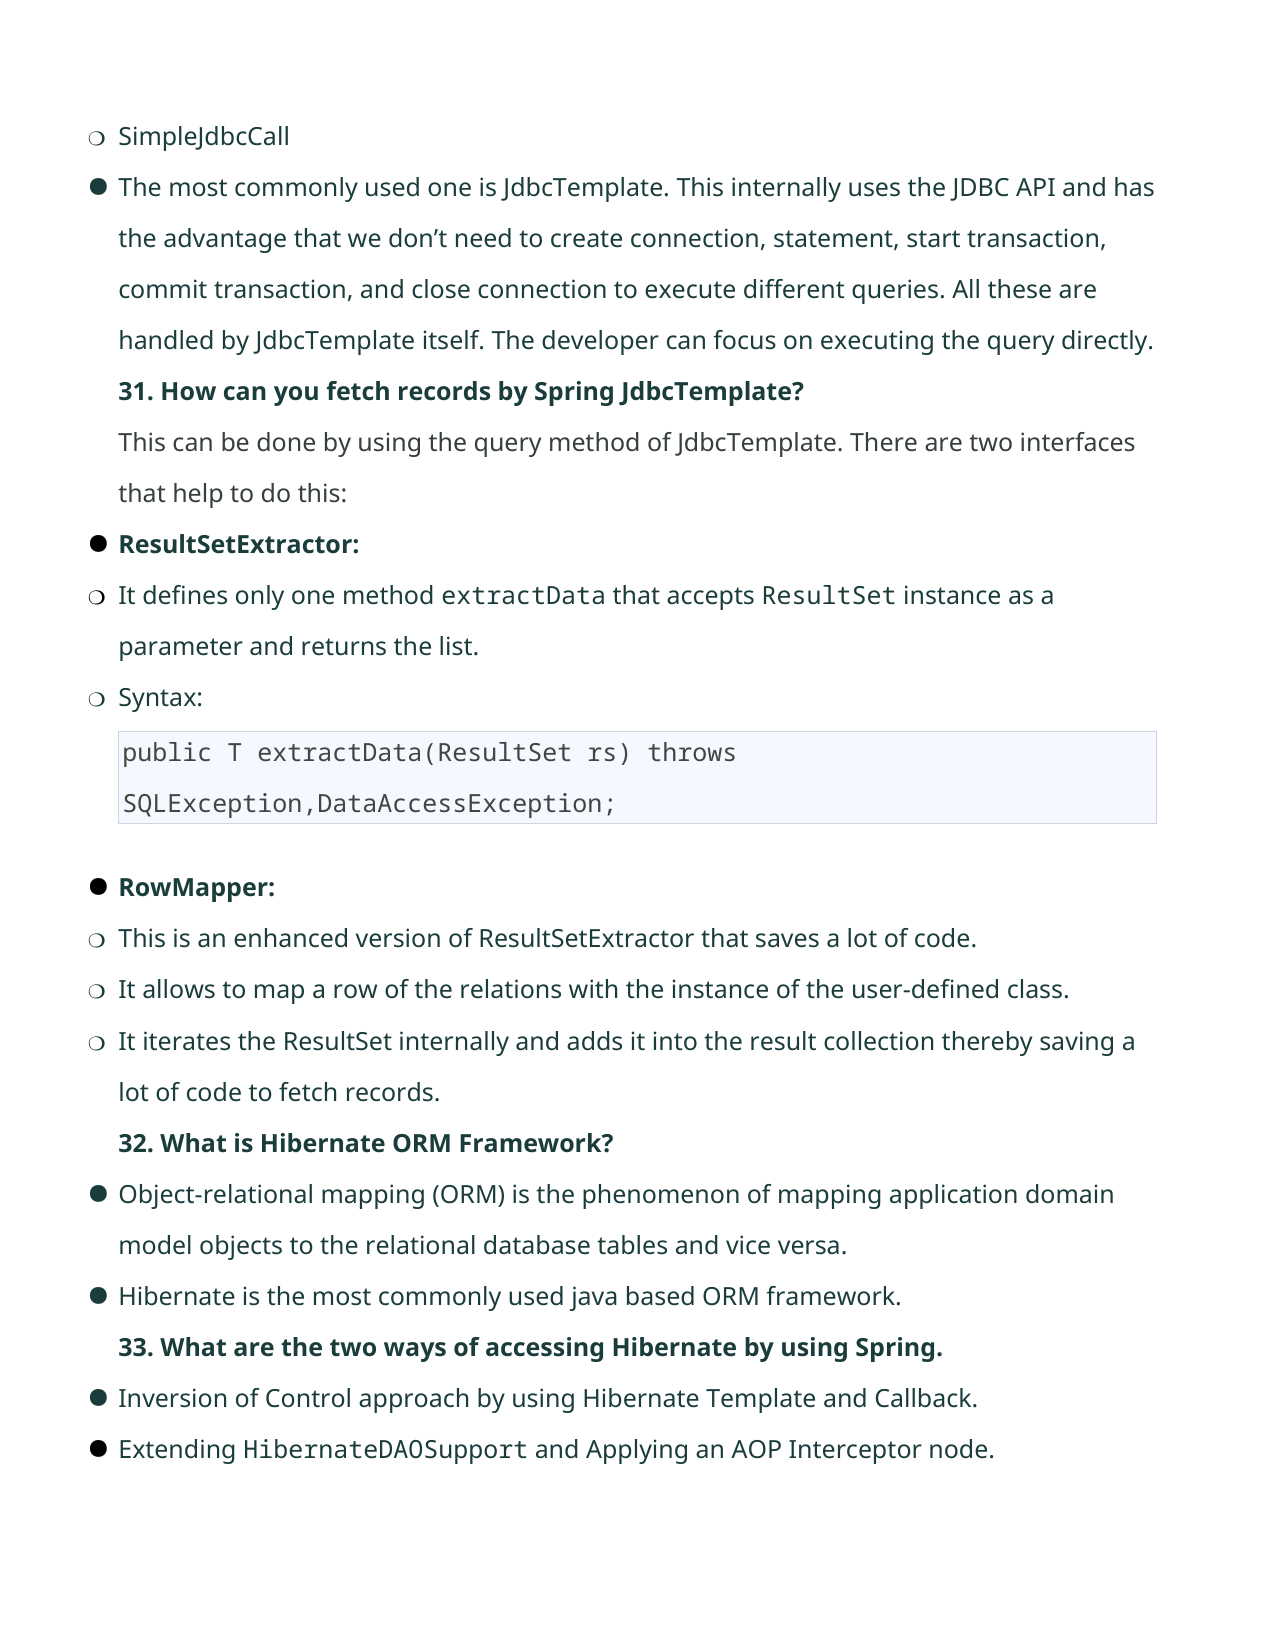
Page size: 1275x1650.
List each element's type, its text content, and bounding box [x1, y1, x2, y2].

list Hibernate is the most commonly used java based ORM framework. [118, 1278, 1157, 1312]
list ResultSetExtractor: [118, 526, 1157, 561]
text public T extractData(ResultSet rs) throws SQLException,DataAccessException; [119, 732, 1156, 823]
list It defines only one method extractData that accepts ResultSet instance as a parameter and returns the list. [118, 577, 1157, 663]
text This can be done by using the query method of JdbcTemplate. There are two interfaces that help to do this: [118, 424, 1157, 509]
list Syntax: [118, 679, 1157, 714]
subtitle 31. How can you fetch records by Spring JdbcTemplate? [118, 373, 1157, 407]
list It allows to map a row of the relations with the instance of the user-defined class. [118, 972, 1157, 1006]
list RowMapper: [118, 870, 1157, 904]
list SimpleJdbcCall [118, 118, 1157, 152]
list This is an enhanced version of ResultSetExtractor that saves a lot of code. [118, 921, 1157, 955]
subtitle 33. What are the two ways of accessing Hibernate by using Spring. [118, 1329, 1157, 1363]
list Inversion of Control approach by using Hibernate Template and Callback. [118, 1381, 1157, 1414]
list Object-relational mapping (ORM) is the phenomenon of mapping application domain model objects to the relational database tables and vice versa. [118, 1176, 1157, 1261]
list The most commonly used one is JdbcTemplate. This internally uses the JDBC API and has the advantage that we don’t need to create connection, statement, start transaction, commit transaction, and close connection to execute different queries. All these are handled by JdbcTemplate itself. The developer can focus on executing the query directly. [118, 169, 1157, 356]
list Extending HibernateDAOSupport and Applying an AOP Interceptor node. [118, 1432, 1157, 1466]
list It iterates the ResultSet internally and adds it into the result collection thereby saving a lot of code to fetch records. [118, 1023, 1157, 1108]
subtitle 32. What is Hibernate ORM Framework? [118, 1125, 1157, 1159]
